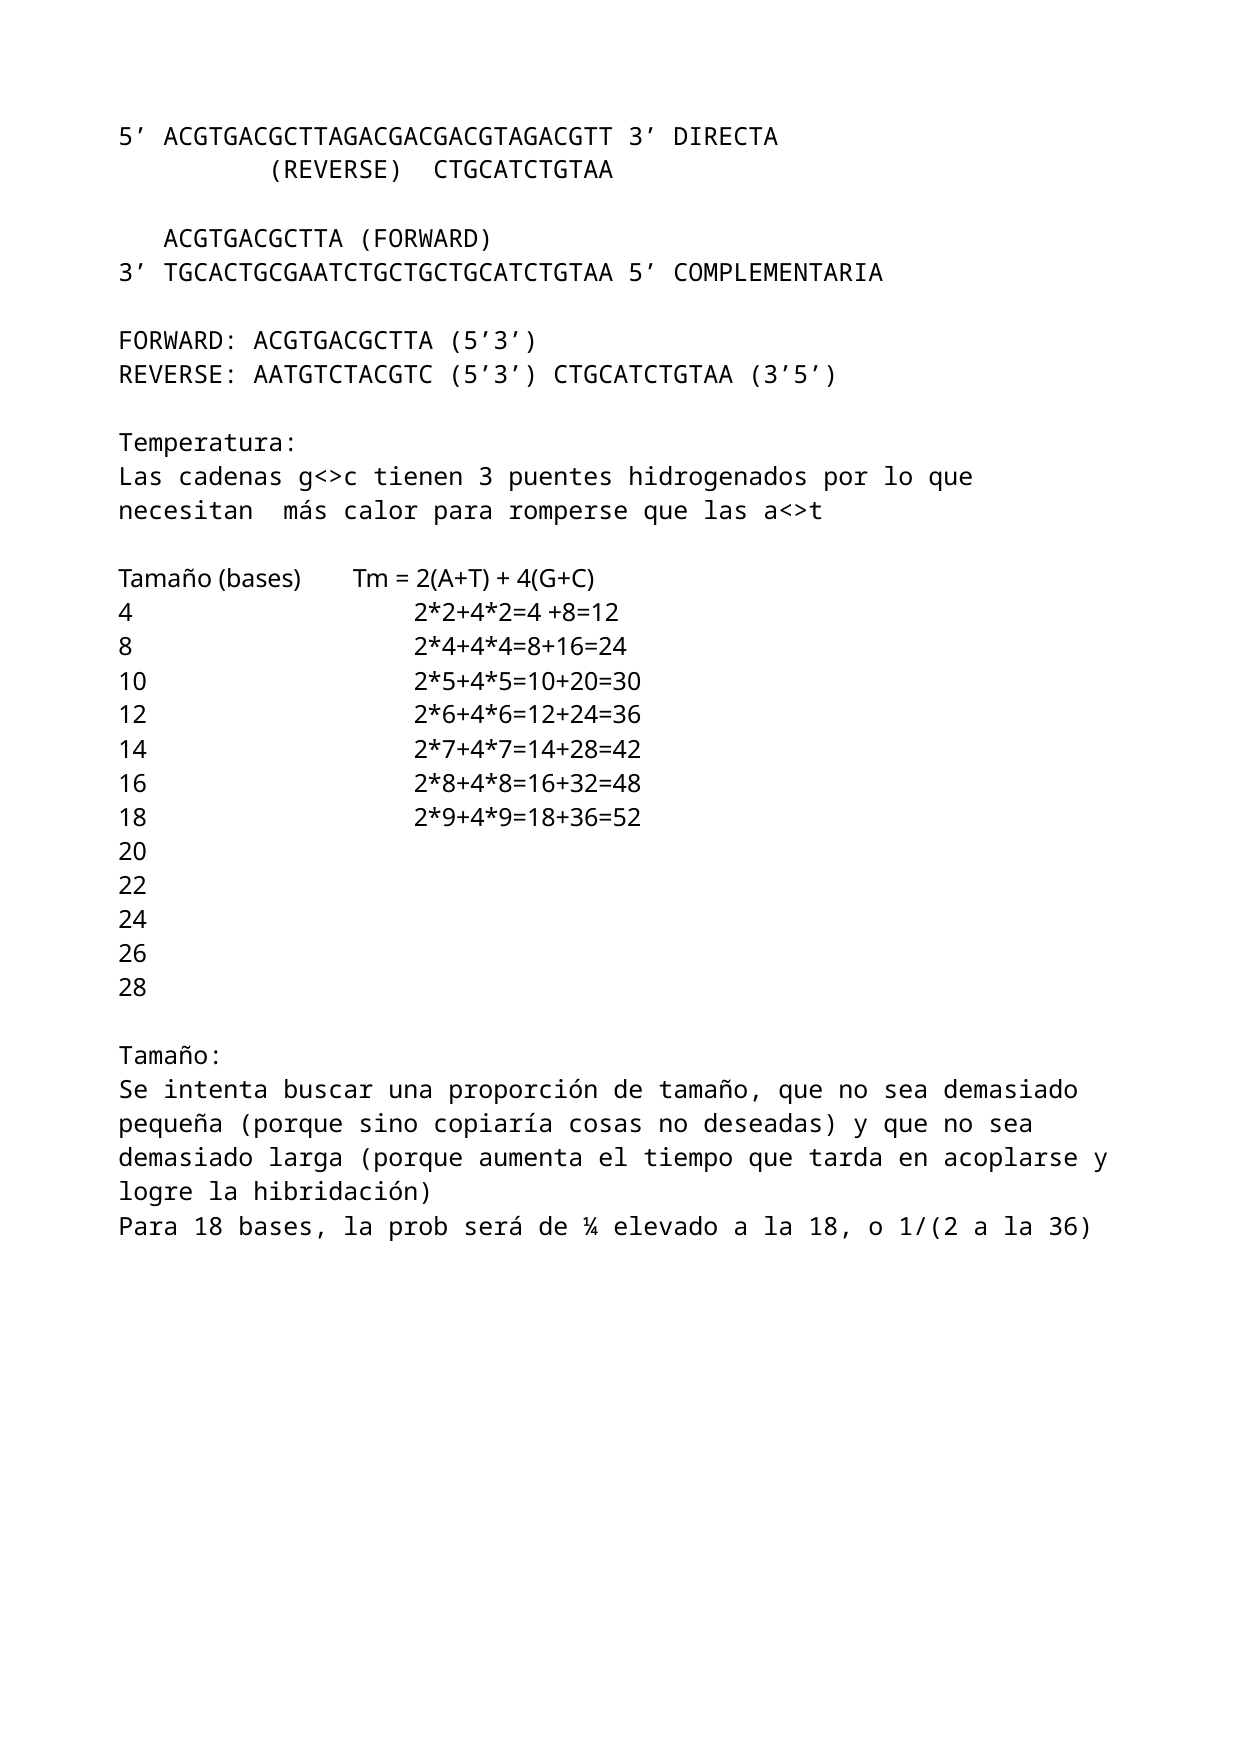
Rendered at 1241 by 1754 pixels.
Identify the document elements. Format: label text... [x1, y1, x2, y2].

text Tamaño (bases) Tm = 2(A+T) + 4(G+C) [118, 561, 1122, 595]
text Se intenta buscar una proporción de tamaño, que no sea demasiado pequeña (porque sino copiaría cosas no deseadas) y que no sea demasiado larga (porque aumenta el tiempo que tarda en acoplarse y logre la hibridación) [118, 1072, 1122, 1208]
text 8 2*4+4*4=8+16=24 [118, 629, 1122, 663]
text 28 [118, 970, 1122, 1004]
text 12 2*6+4*6=12+24=36 [118, 697, 1122, 731]
text ACGTGACGCTTA (FORWARD) [118, 220, 1122, 254]
text FORWARD: ACGTGACGCTTA (5’3’) [118, 322, 1122, 357]
text 24 [118, 902, 1122, 936]
text 16 2*8+4*8=16+32=48 [118, 765, 1122, 799]
text 4 2*2+4*2=4 +8=12 [118, 595, 1122, 629]
text 22 [118, 867, 1122, 902]
text 5’ ACGTGACGCTTAGACGACGACGTAGACGTT 3’ DIRECTA [118, 118, 1122, 152]
text 26 [118, 936, 1122, 970]
text Las cadenas g<>c tienen 3 puentes hidrogenados por lo que necesitan más calor para romperse que las a<>t [118, 459, 1122, 527]
text REVERSE: AATGTCTACGTC (5’3’) CTGCATCTGTAA (3’5’) [118, 357, 1122, 391]
text Temperatura: [118, 425, 1122, 459]
text Tamaño: [118, 1038, 1122, 1072]
text 20 [118, 833, 1122, 867]
text Para 18 bases, la prob será de ¼ elevado a la 18, o 1/(2 a la 36) [118, 1208, 1122, 1242]
text 18 2*9+4*9=18+36=52 [118, 799, 1122, 833]
text 3’ TGCACTGCGAATCTGCTGCTGCATCTGTAA 5’ COMPLEMENTARIA [118, 254, 1122, 288]
text (REVERSE) CTGCATCTGTAA [118, 152, 1122, 186]
text 14 2*7+4*7=14+28=42 [118, 731, 1122, 765]
text 10 2*5+4*5=10+20=30 [118, 663, 1122, 697]
